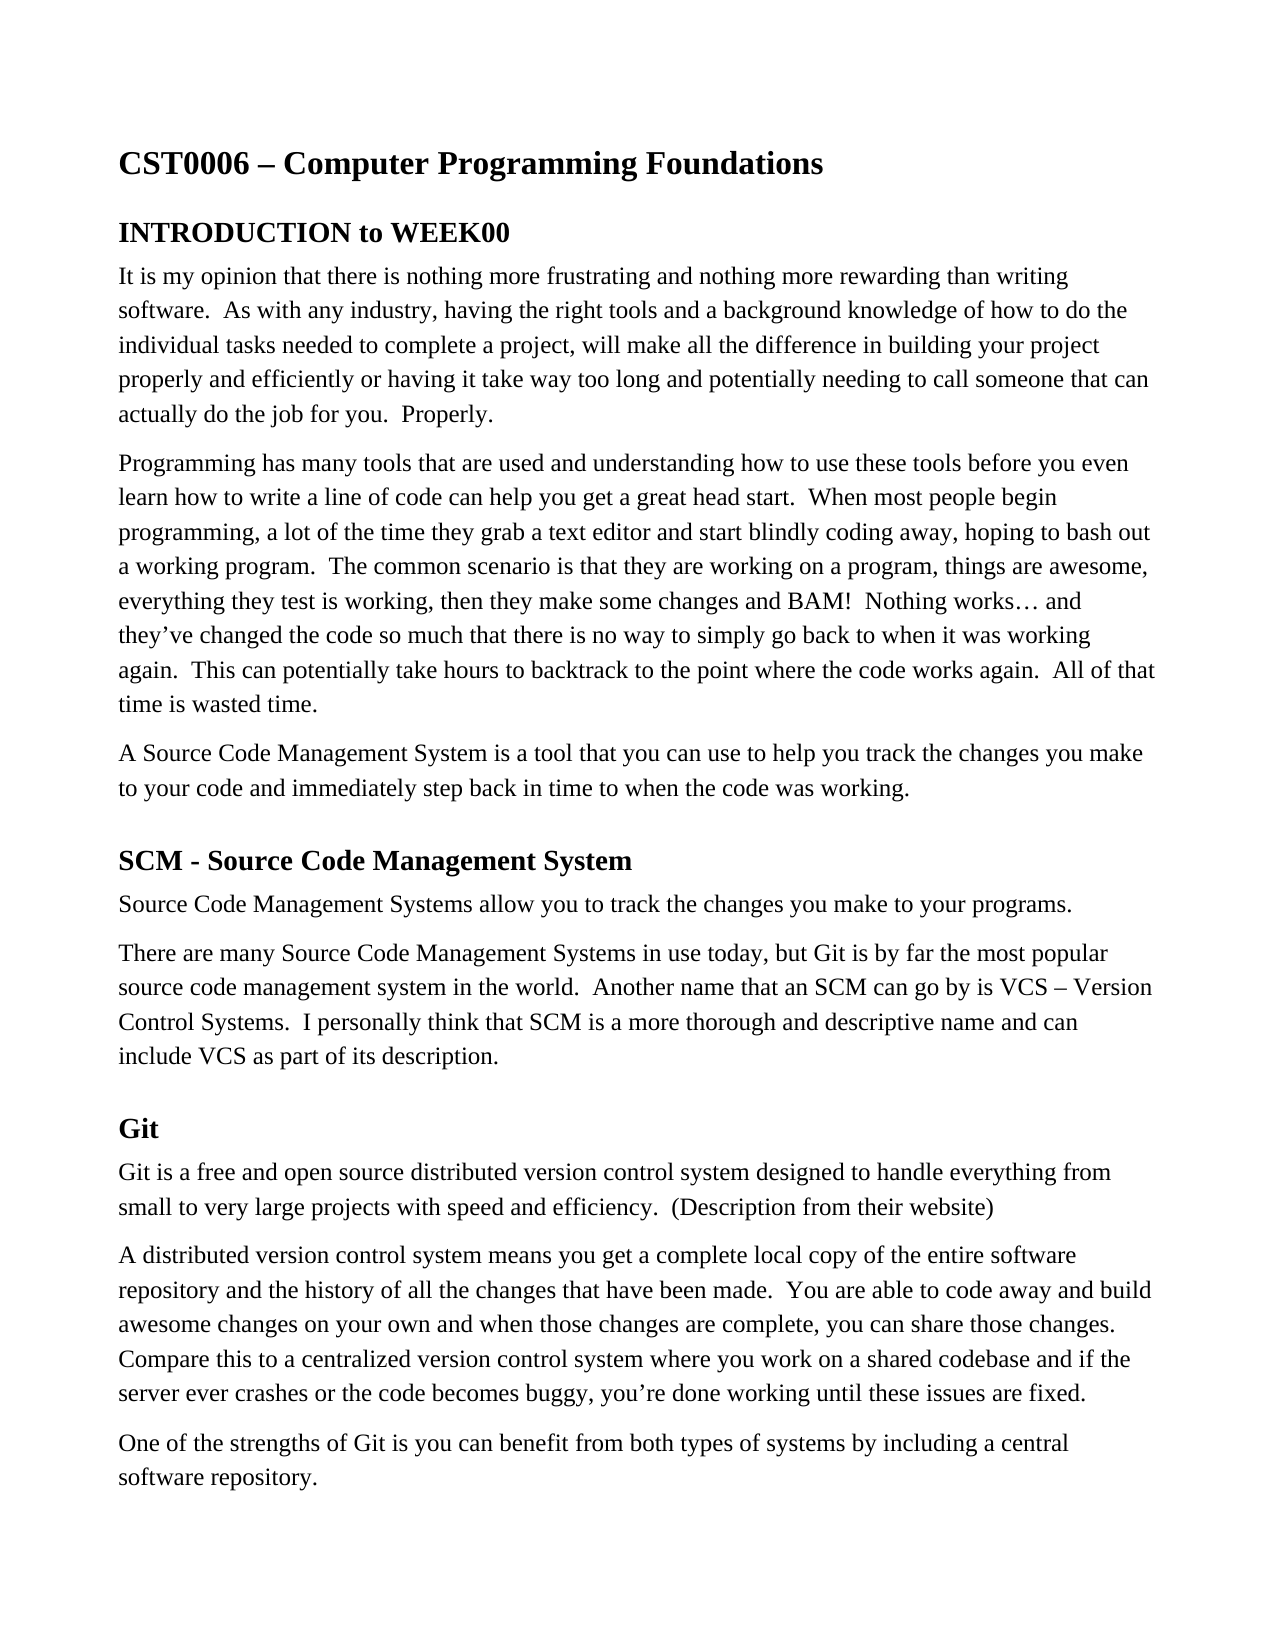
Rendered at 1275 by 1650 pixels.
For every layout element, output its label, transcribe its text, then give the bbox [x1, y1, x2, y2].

text It is my opinion that there is nothing more frustrating and nothing more rewarding than writing software. As with any industry, having the right tools and a background knowledge of how to do the individual tasks needed to complete a project, will make all the difference in building your project properly and efficiently or having it take way too long and potentially needing to call someone that can actually do the job for you. Properly. [118, 261, 1157, 427]
text Programming has many tools that are used and understanding how to use these tools before you even learn how to write a line of code can help you get a great head start. When most people begin programming, a lot of the time they grab a text editor and start blindly coding away, hoping to bash out a working program. The common scenario is that they are working on a program, things are awesome, everything they test is working, then they make some changes and BAM! Nothing works… and they’ve changed the code so much that there is no way to simply go back to when it was working again. This can potentially take hours to backtrack to the point where the code works again. All of that time is wasted time. [118, 448, 1157, 718]
text Source Code Management Systems allow you to track the changes you make to your programs. [118, 889, 1157, 917]
subtitle CST0006 – Computer Programming Foundations [118, 143, 1157, 181]
text There are many Source Code Management Systems in use today, but Git is by far the most popular source code management system in the world. Another name that an SCM can go by is VCS – Version Control Systems. I personally think that SCM is a more thorough and descriptive name and can include VCS as part of its description. [118, 938, 1157, 1070]
text A distributed version control system means you get a complete local copy of the entire software repository and the history of all the changes that have been made. You are able to code away and build awesome changes on your own and when those changes are complete, you can share those changes. Compare this to a centralized version control system where you work on a shared codebase and if the server ever crashes or the code becomes buggy, you’re done working until these issues are fixed. [118, 1241, 1157, 1407]
subtitle SCM - Source Code Management System [118, 843, 1157, 876]
text A Source Code Management System is a tool that you can use to help you track the changes you make to your code and immediately step back in time to when the code was working. [118, 738, 1157, 801]
text Git is a free and open source distributed version control system designed to handle everything from small to very large projects with speed and efficiency. (Description from their website) [118, 1157, 1157, 1220]
text One of the strengths of Git is you can benefit from both types of systems by including a central software repository. [118, 1428, 1157, 1491]
subtitle INTRODUCTION to WEEK00 [118, 215, 1157, 248]
subtitle Git [118, 1111, 1157, 1144]
